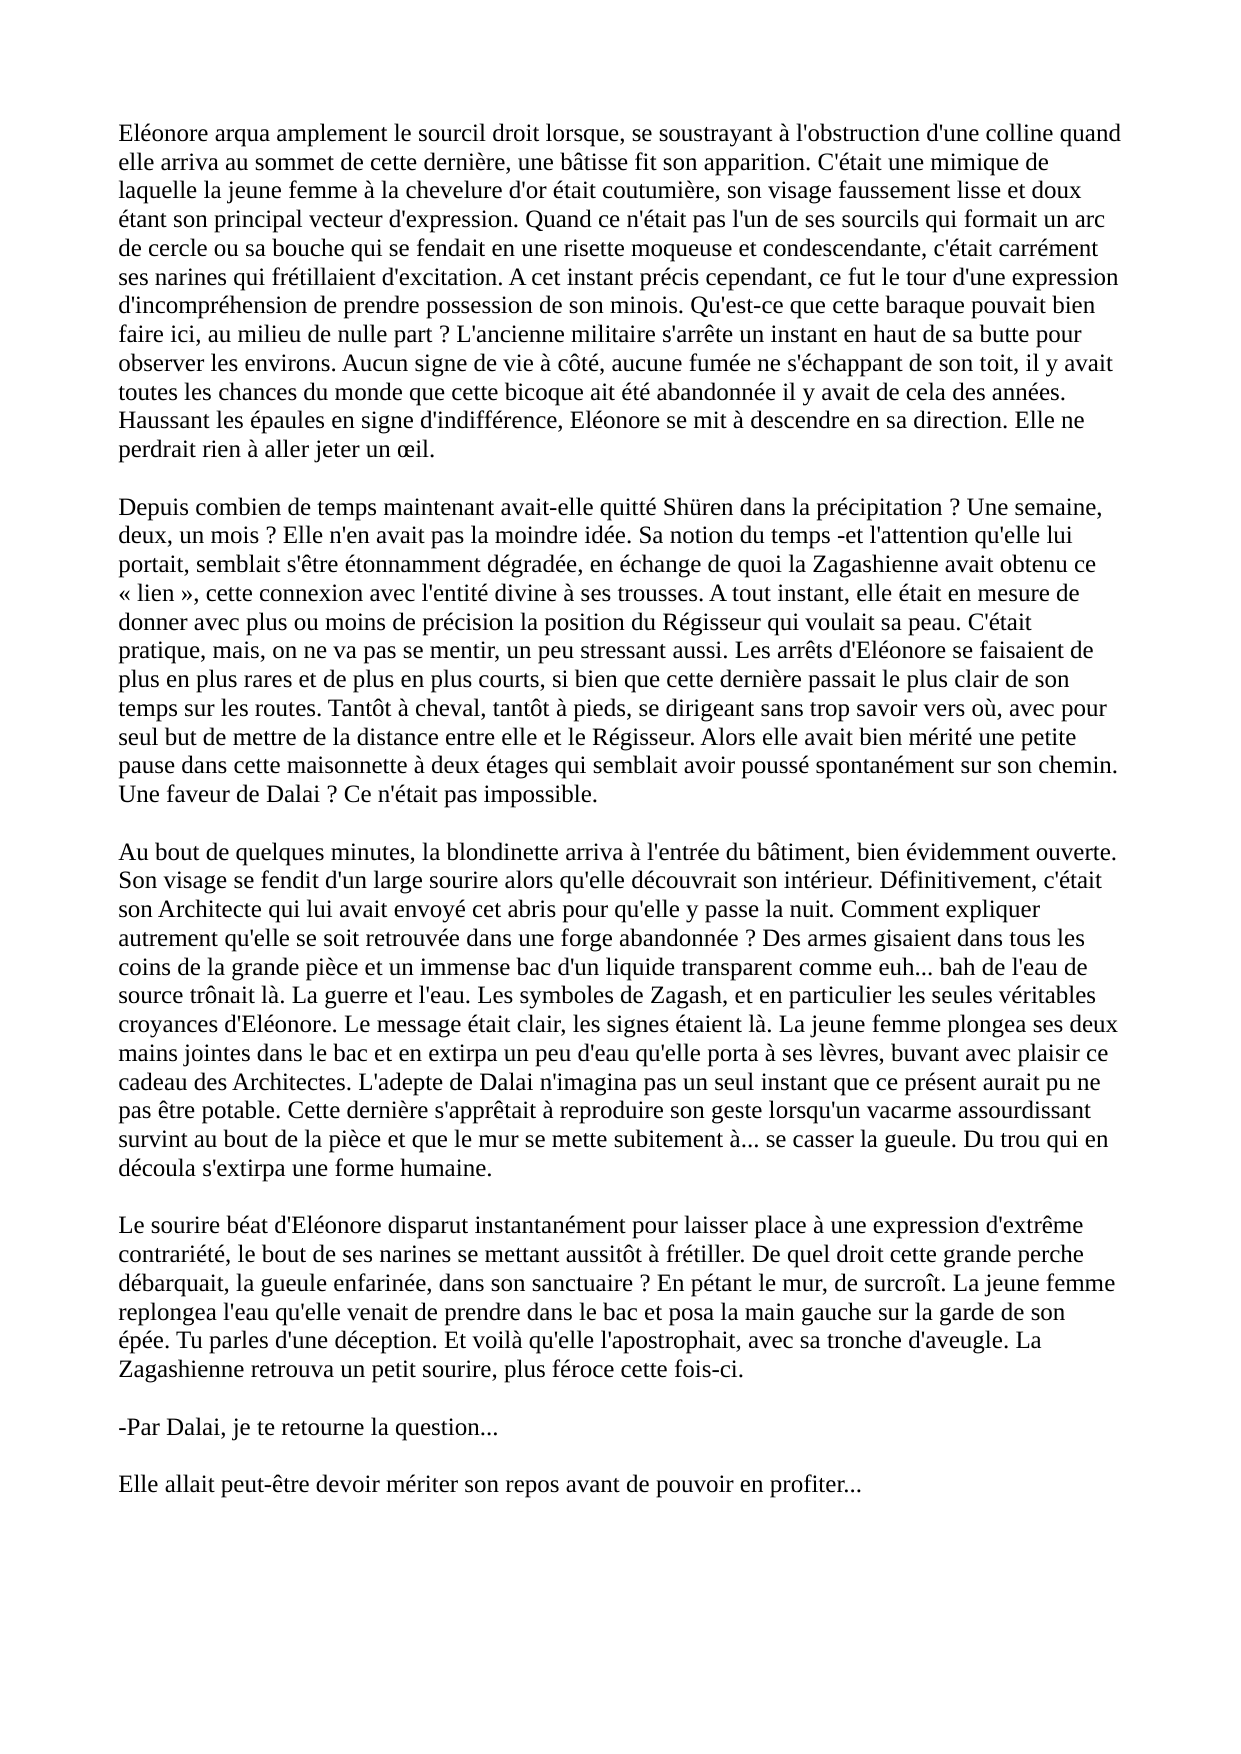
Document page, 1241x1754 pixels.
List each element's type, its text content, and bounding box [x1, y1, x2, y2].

text Le sourire béat d'Eléonore disparut instantanément pour laisser place à une expression d'extrême contrariété, le bout de ses narines se mettant aussitôt à frétiller. De quel droit cette grande perche débarquait, la gueule enfarinée, dans son sanctuaire ? En pétant le mur, de surcroît. La jeune femme replongea l'eau qu'elle venait de prendre dans le bac et posa la main gauche sur la garde de son épée. Tu parles d'une déception. Et voilà qu'elle l'apostrophait, avec sa tronche d'aveugle. La Zagashienne retrouva un petit sourire, plus féroce cette fois-ci. [118, 1211, 1122, 1383]
text Elle allait peut-être devoir mériter son repos avant de pouvoir en profiter... [118, 1469, 1122, 1498]
text Au bout de quelques minutes, la blondinette arriva à l'entrée du bâtiment, bien évidemment ouverte. Son visage se fendit d'un large sourire alors qu'elle découvrait son intérieur. Définitivement, c'était son Architecte qui lui avait envoyé cet abris pour qu'elle y passe la nuit. Comment expliquer autrement qu'elle se soit retrouvée dans une forge abandonnée ? Des armes gisaient dans tous les coins de la grande pièce et un immense bac d'un liquide transparent comme euh... bah de l'eau de source trônait là. La guerre et l'eau. Les symboles de Zagash, et en particulier les seules véritables croyances d'Eléonore. Le message était clair, les signes étaient là. La jeune femme plongea ses deux mains jointes dans le bac et en extirpa un peu d'eau qu'elle porta à ses lèvres, buvant avec plaisir ce cadeau des Architectes. L'adepte de Dalai n'imagina pas un seul instant que ce présent aurait pu ne pas être potable. Cette dernière s'apprêtait à reproduire son geste lorsqu'un vacarme assourdissant survint au bout de la pièce et que le mur se mette subitement à... se casser la gueule. Du trou qui en découla s'extirpa une forme humaine. [118, 837, 1122, 1182]
text -Par Dalai, je te retourne la question... [118, 1412, 1122, 1441]
text Depuis combien de temps maintenant avait-elle quitté Shüren dans la précipitation ? Une semaine, deux, un mois ? Elle n'en avait pas la moindre idée. Sa notion du temps -et l'attention qu'elle lui portait, semblait s'être étonnamment dégradée, en échange de quoi la Zagashienne avait obtenu ce « lien », cette connexion avec l'entité divine à ses trousses. A tout instant, elle était en mesure de donner avec plus ou moins de précision la position du Régisseur qui voulait sa peau. C'était pratique, mais, on ne va pas se mentir, un peu stressant aussi. Les arrêts d'Eléonore se faisaient de plus en plus rares et de plus en plus courts, si bien que cette dernière passait le plus clair de son temps sur les routes. Tantôt à cheval, tantôt à pieds, se dirigeant sans trop savoir vers où, avec pour seul but de mettre de la distance entre elle et le Régisseur. Alors elle avait bien mérité une petite pause dans cette maisonnette à deux étages qui semblait avoir poussé spontanément sur son chemin. Une faveur de Dalai ? Ce n'était pas impossible. [118, 492, 1122, 808]
text Eléonore arqua amplement le sourcil droit lorsque, se soustrayant à l'obstruction d'une colline quand elle arriva au sommet de cette dernière, une bâtisse fit son apparition. C'était une mimique de laquelle la jeune femme à la chevelure d'or était coutumière, son visage faussement lisse et doux étant son principal vecteur d'expression. Quand ce n'était pas l'un de ses sourcils qui formait un arc de cercle ou sa bouche qui se fendait en une risette moqueuse et condescendante, c'était carrément ses narines qui frétillaient d'excitation. A cet instant précis cependant, ce fut le tour d'une expression d'incompréhension de prendre possession de son minois. Qu'est-ce que cette baraque pouvait bien faire ici, au milieu de nulle part ? L'ancienne militaire s'arrête un instant en haut de sa butte pour observer les environs. Aucun signe de vie à côté, aucune fumée ne s'échappant de son toit, il y avait toutes les chances du monde que cette bicoque ait été abandonnée il y avait de cela des années. Haussant les épaules en signe d'indifférence, Eléonore se mit à descendre en sa direction. Elle ne perdrait rien à aller jeter un œil. [118, 118, 1122, 463]
